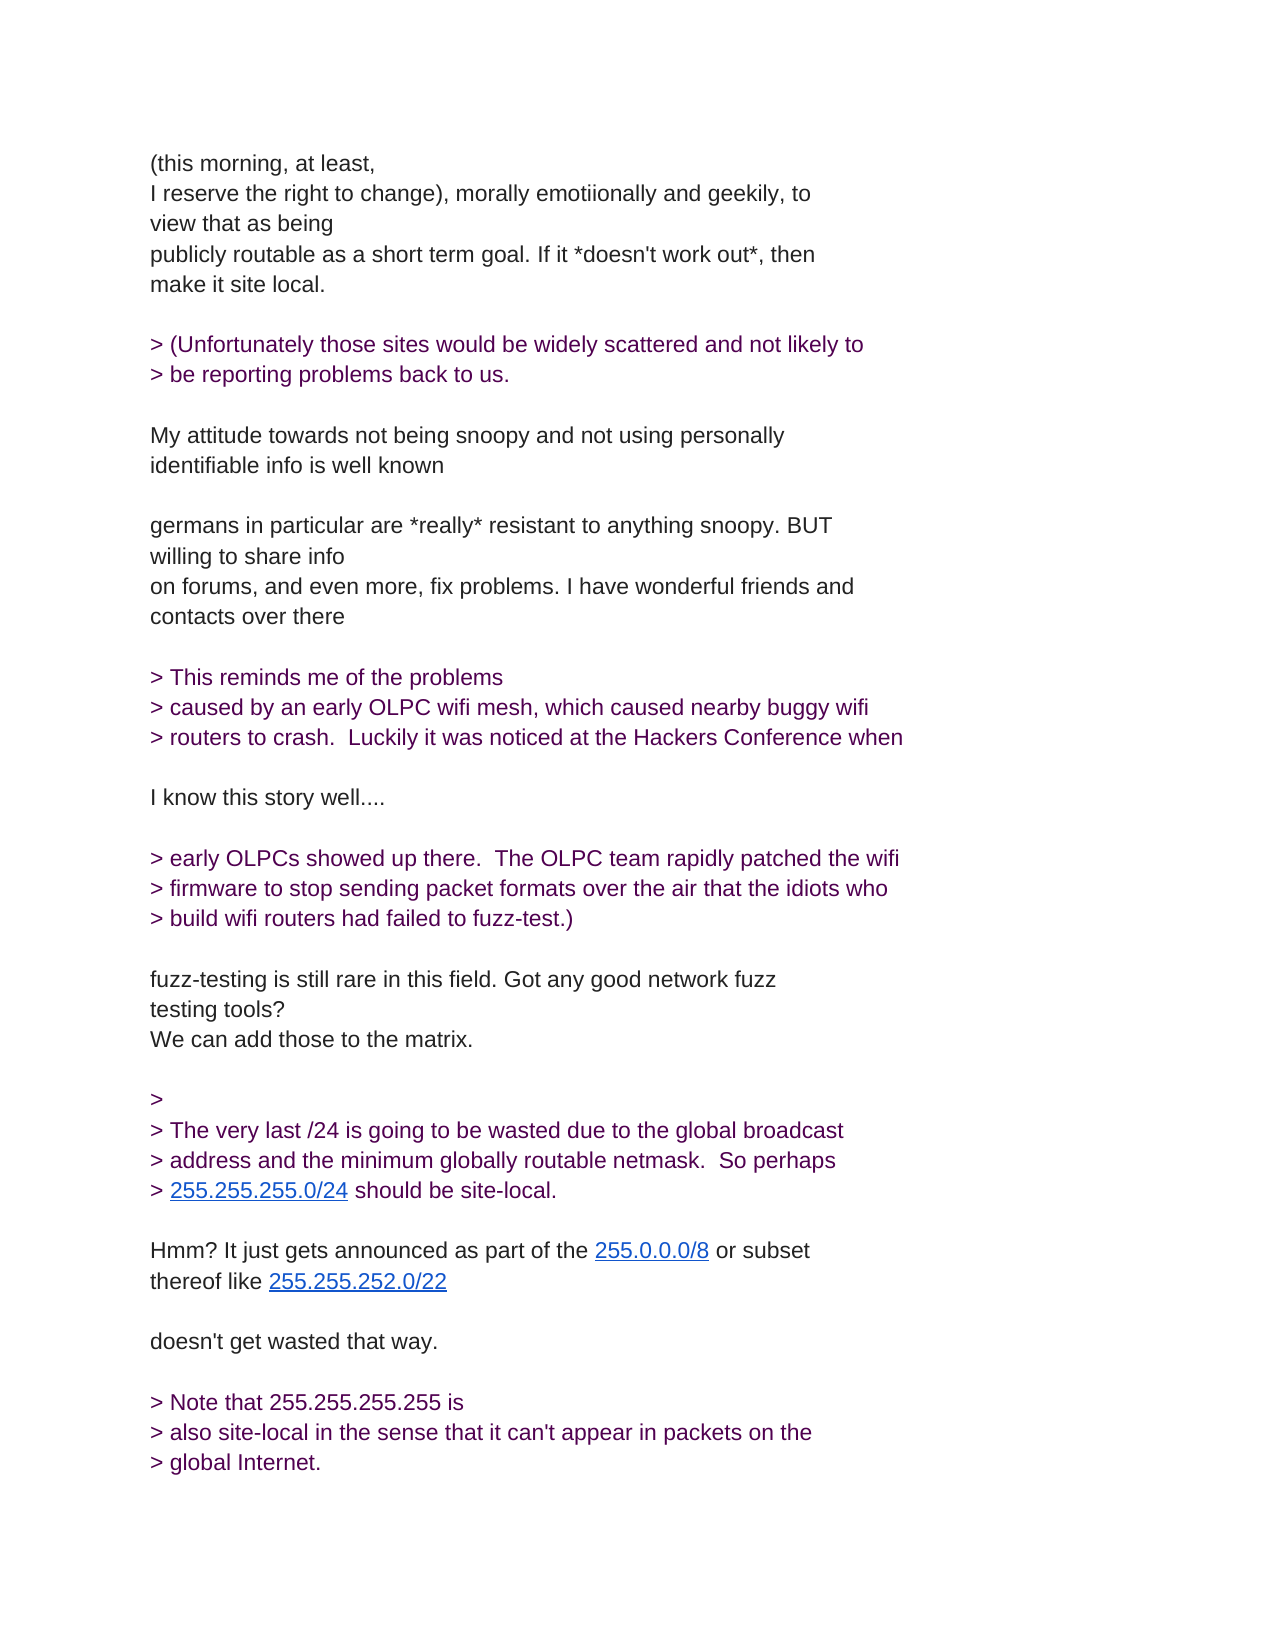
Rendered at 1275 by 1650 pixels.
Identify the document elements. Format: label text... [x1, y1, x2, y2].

text > [150, 1086, 1125, 1113]
text make it site local. [150, 271, 1125, 297]
text contacts over there [150, 603, 1125, 629]
text view that as being [150, 210, 1125, 237]
text doesn't get wasted that way. [150, 1328, 1125, 1354]
text publicly routable as a short term goal. If it *doesn't work out*, then [150, 241, 1125, 267]
text fuzz-testing is still rare in this field. Got any good network fuzz [150, 966, 1125, 992]
text > also site-local in the sense that it can't appear in packets on the [150, 1419, 1125, 1445]
text > routers to crash. Luckily it was noticed at the Hackers Conference when [150, 724, 1125, 750]
text > Note that 255.255.255.255 is [150, 1388, 1125, 1415]
text We can add those to the matrix. [150, 1026, 1125, 1052]
text My attitude towards not being snoopy and not using personally [150, 422, 1125, 448]
text testing tools? [150, 996, 1125, 1022]
text germans in particular are *really* resistant to anything snoopy. BUT [150, 512, 1125, 539]
text > The very last /24 is going to be wasted due to the global broadcast [150, 1117, 1125, 1143]
text I reserve the right to change), morally emotiionally and geekily, to [150, 180, 1125, 207]
text (this morning, at least, [150, 150, 1125, 176]
text > 255.255.255.0/24 should be site-local. [150, 1177, 1125, 1203]
text > This reminds me of the problems [150, 663, 1125, 690]
text > address and the minimum globally routable netmask. So perhaps [150, 1147, 1125, 1173]
text > build wifi routers had failed to fuzz-test.) [150, 905, 1125, 932]
text thereof like 255.255.252.0/22 [150, 1268, 1125, 1294]
text Hmm? It just gets announced as part of the 255.0.0.0/8 or subset [150, 1237, 1125, 1264]
text > early OLPCs showed up there. The OLPC team rapidly patched the wifi [150, 845, 1125, 871]
text willing to share info [150, 543, 1125, 569]
text > global Internet. [150, 1449, 1125, 1475]
text > be reporting problems back to us. [150, 361, 1125, 388]
text > caused by an early OLPC wifi mesh, which caused nearby buggy wifi [150, 694, 1125, 720]
text on forums, and even more, fix problems. I have wonderful friends and [150, 573, 1125, 599]
text > firmware to stop sending packet formats over the air that the idiots who [150, 875, 1125, 901]
text I know this story well.... [150, 784, 1125, 811]
text > (Unfortunately those sites would be widely scattered and not likely to [150, 331, 1125, 358]
text identifiable info is well known [150, 452, 1125, 478]
